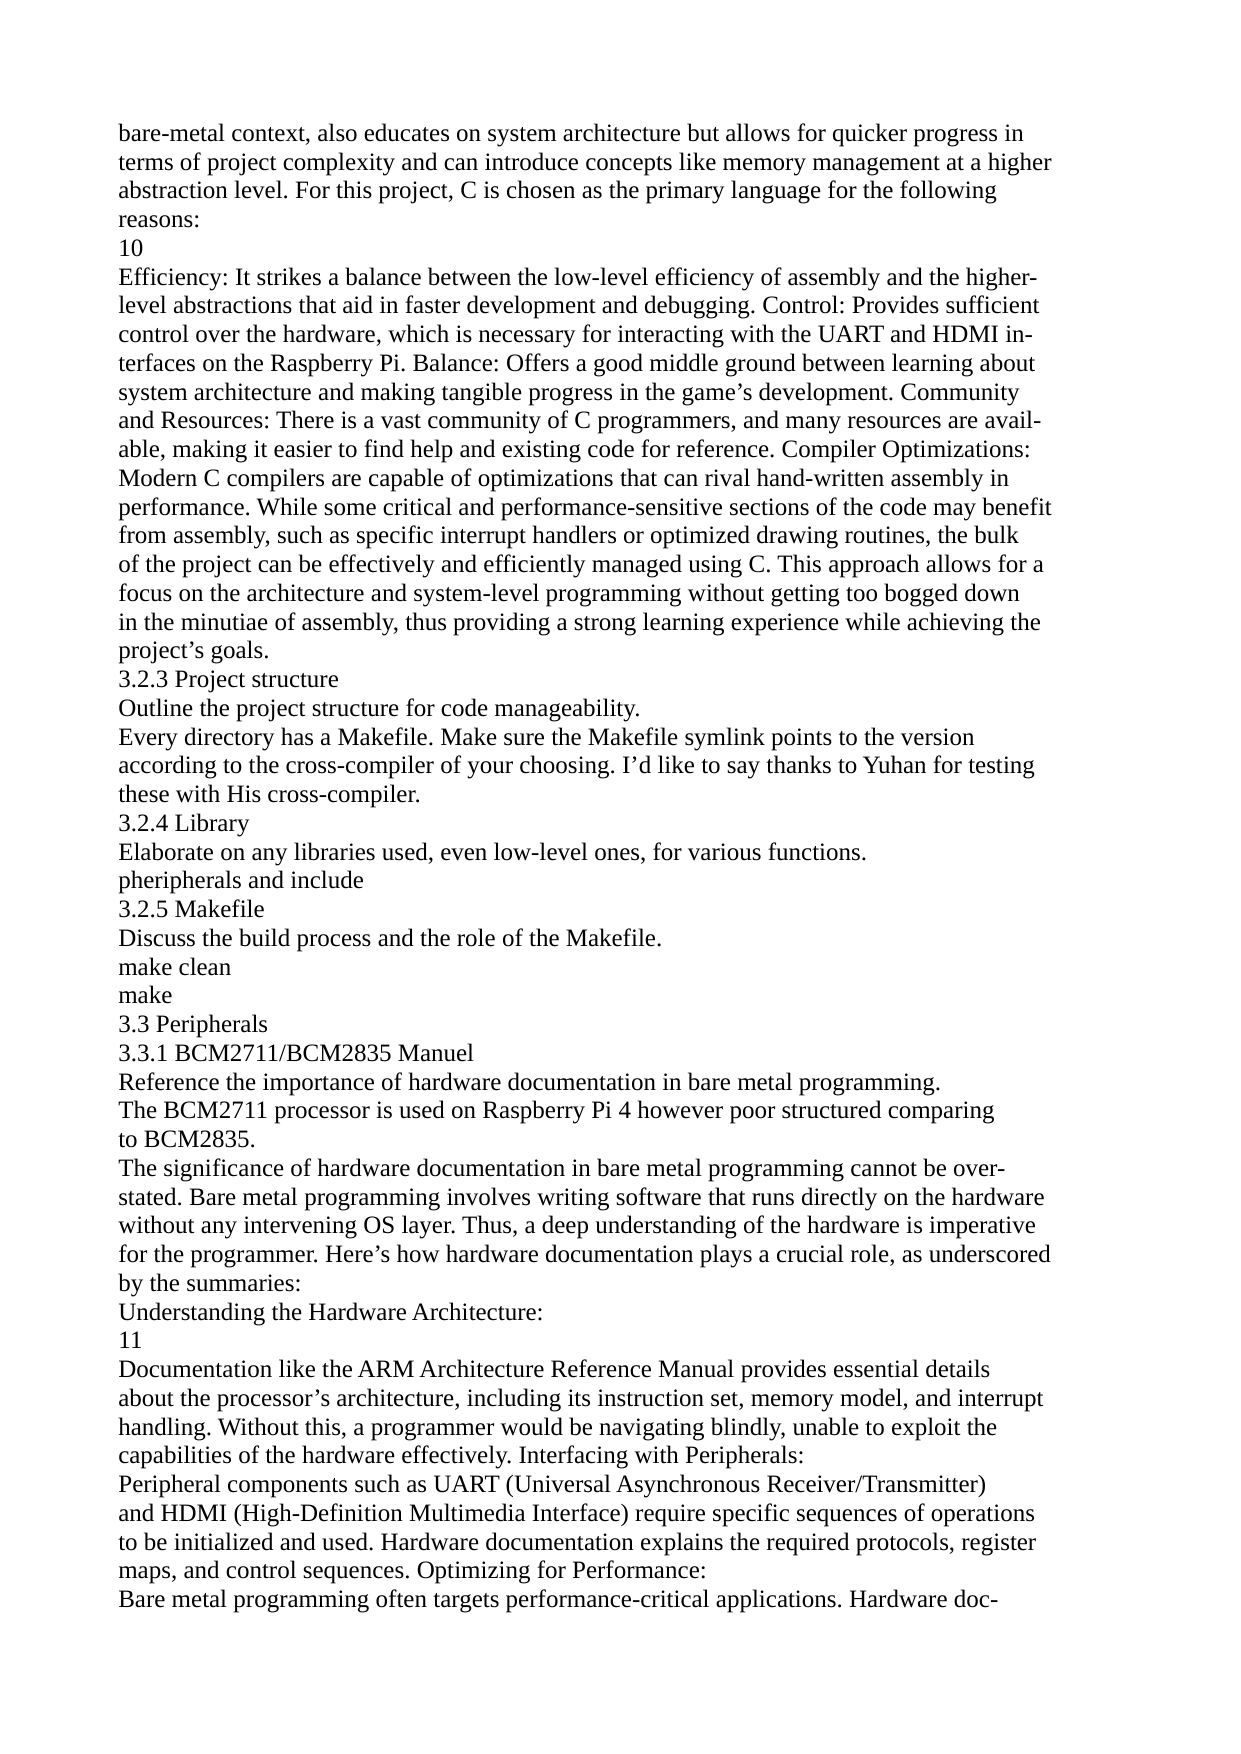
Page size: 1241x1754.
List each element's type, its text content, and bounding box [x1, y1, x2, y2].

text Every directory has a Makefile. Make sure the Makefile symlink points to the version [118, 722, 1122, 751]
text system architecture and making tangible progress in the game’s development. Community [118, 377, 1122, 406]
text make [118, 981, 1122, 1009]
text maps, and control sequences. Optimizing for Performance: [118, 1556, 1122, 1584]
text 3.2.5 Makefile [118, 894, 1122, 923]
text to be initialized and used. Hardware documentation explains the required protocols, register [118, 1527, 1122, 1556]
text control over the hardware, which is necessary for interacting with the UART and HDMI in- [118, 319, 1122, 348]
text Discuss the build process and the role of the Makefile. [118, 923, 1122, 952]
text stated. Bare metal programming involves writing software that runs directly on the hardware [118, 1182, 1122, 1211]
text terfaces on the Raspberry Pi. Balance: Offers a good middle ground between learning about [118, 348, 1122, 377]
text by the summaries: [118, 1268, 1122, 1297]
text terms of project complexity and can introduce concepts like memory management at a higher [118, 147, 1122, 176]
text handling. Without this, a programmer would be navigating blindly, unable to exploit the [118, 1412, 1122, 1441]
text Outline the project structure for code manageability. [118, 693, 1122, 722]
text Bare metal programming often targets performance-critical applications. Hardware doc- [118, 1584, 1122, 1613]
text about the processor’s architecture, including its instruction set, memory model, and interrupt [118, 1383, 1122, 1412]
text Understanding the Hardware Architecture: [118, 1297, 1122, 1326]
text 3.3.1 BCM2711/BCM2835 Manuel [118, 1038, 1122, 1067]
text pheripherals and include [118, 866, 1122, 894]
text capabilities of the hardware effectively. Interfacing with Peripherals: [118, 1441, 1122, 1469]
text from assembly, such as specific interrupt handlers or optimized drawing routines, the bulk [118, 521, 1122, 549]
text and HDMI (High-Definition Multimedia Interface) require specific sequences of operations [118, 1498, 1122, 1527]
text 3.2.4 Library [118, 808, 1122, 837]
text performance. While some critical and performance-sensitive sections of the code may benefit [118, 492, 1122, 521]
text Peripheral components such as UART (Universal Asynchronous Receiver/Transmitter) [118, 1469, 1122, 1498]
text bare-metal context, also educates on system architecture but allows for quicker progress in [118, 118, 1122, 147]
text project’s goals. [118, 636, 1122, 664]
text without any intervening OS layer. Thus, a deep understanding of the hardware is imperative [118, 1211, 1122, 1239]
text for the programmer. Here’s how hardware documentation plays a crucial role, as underscored [118, 1239, 1122, 1268]
text The BCM2711 processor is used on Raspberry Pi 4 however poor structured comparing [118, 1096, 1122, 1124]
text in the minutiae of assembly, thus providing a strong learning experience while achieving the [118, 607, 1122, 636]
text focus on the architecture and system-level programming without getting too bogged down [118, 578, 1122, 607]
text Reference the importance of hardware documentation in bare metal programming. [118, 1067, 1122, 1096]
text The significance of hardware documentation in bare metal programming cannot be over- [118, 1153, 1122, 1182]
text Modern C compilers are capable of optimizations that can rival hand-written assembly in [118, 463, 1122, 492]
text 11 [118, 1326, 1122, 1354]
text level abstractions that aid in faster development and debugging. Control: Provides sufficient [118, 291, 1122, 319]
text 3.3 Peripherals [118, 1009, 1122, 1038]
text these with His cross-compiler. [118, 779, 1122, 808]
text able, making it easier to find help and existing code for reference. Compiler Optimizations: [118, 434, 1122, 463]
text and Resources: There is a vast community of C programmers, and many resources are avail- [118, 406, 1122, 434]
text Efficiency: It strikes a balance between the low-level efficiency of assembly and the higher- [118, 262, 1122, 291]
text abstraction level. For this project, C is chosen as the primary language for the following [118, 176, 1122, 204]
text 10 [118, 233, 1122, 262]
text to BCM2835. [118, 1124, 1122, 1153]
text Elaborate on any libraries used, even low-level ones, for various functions. [118, 837, 1122, 866]
text Documentation like the ARM Architecture Reference Manual provides essential details [118, 1354, 1122, 1383]
text make clean [118, 952, 1122, 981]
text according to the cross-compiler of your choosing. I’d like to say thanks to Yuhan for testing [118, 751, 1122, 779]
text reasons: [118, 204, 1122, 233]
text of the project can be effectively and efficiently managed using C. This approach allows for a [118, 549, 1122, 578]
text 3.2.3 Project structure [118, 664, 1122, 693]
